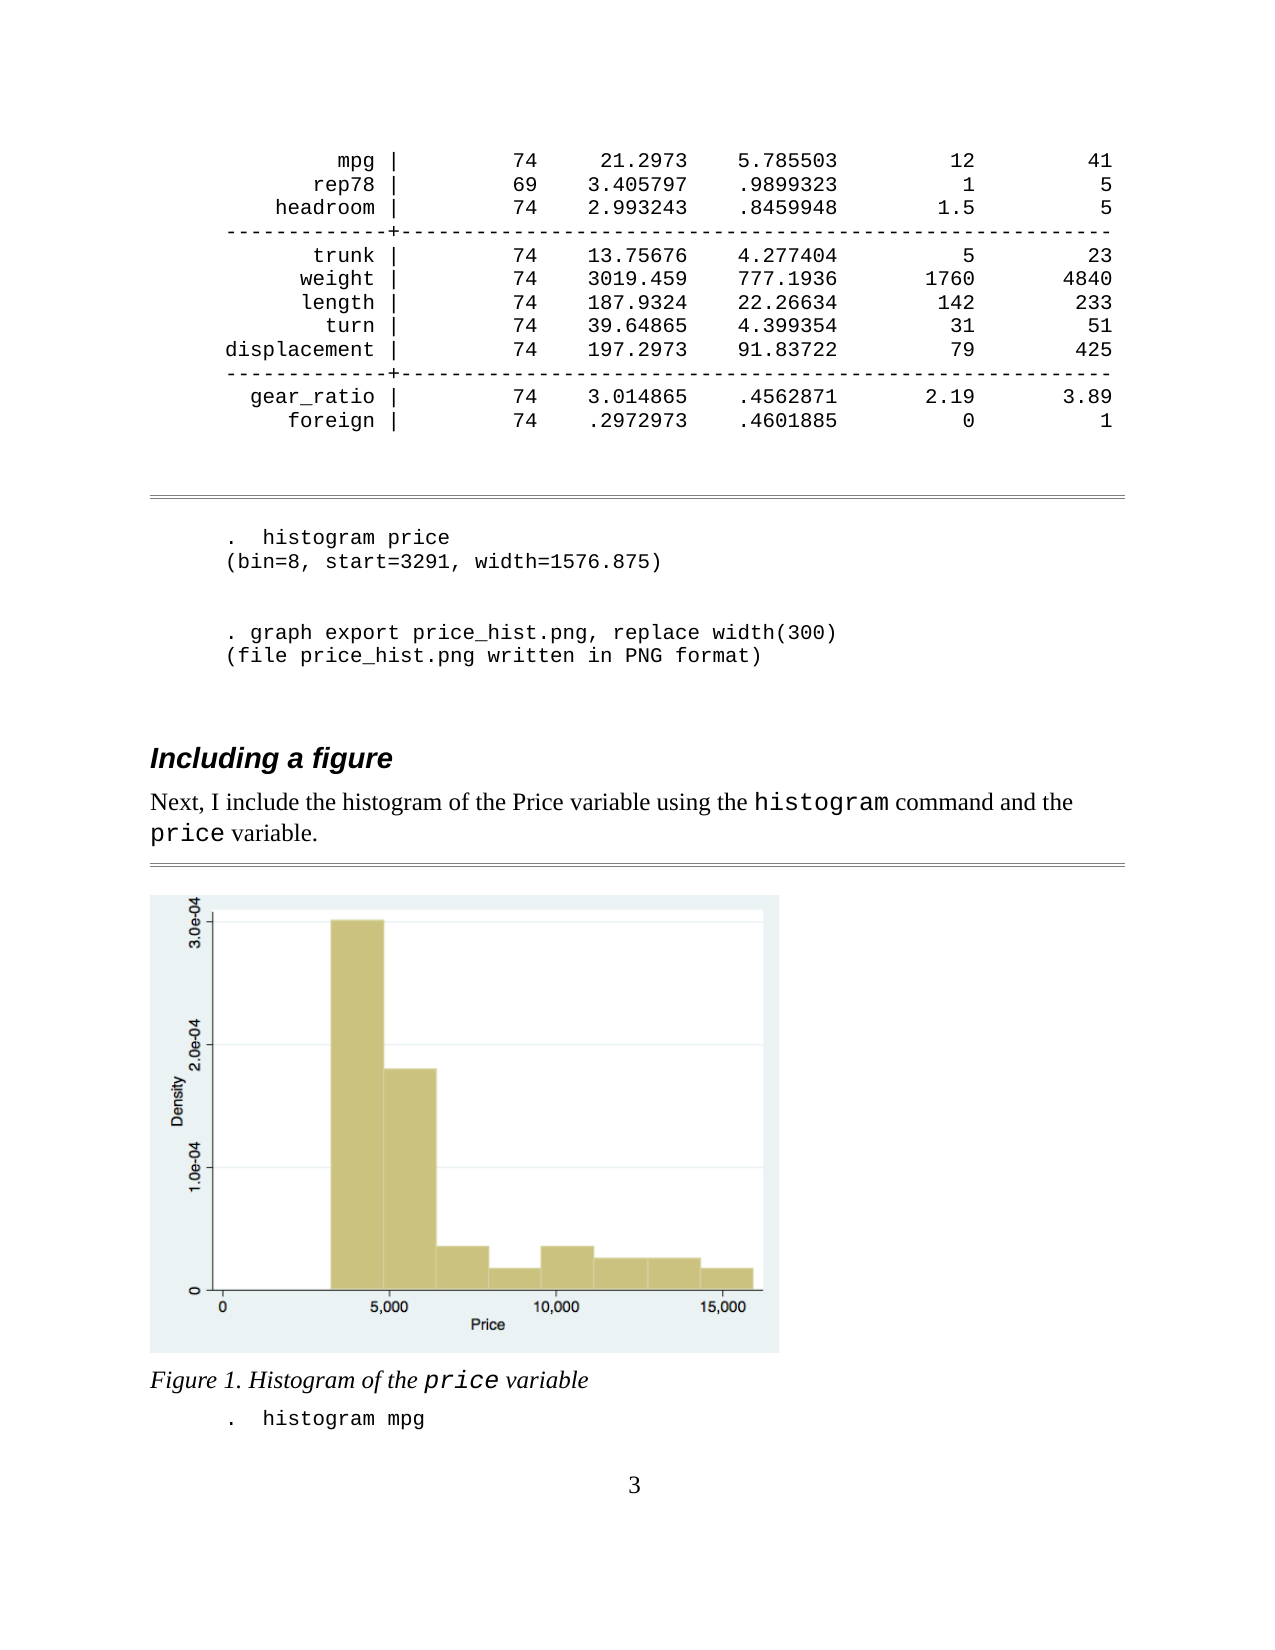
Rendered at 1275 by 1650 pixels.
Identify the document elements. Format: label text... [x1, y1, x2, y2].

text turn | 74 39.64865 4.399354 31 51 [150, 316, 1125, 339]
text Next, I include the histogram of the Price variable using the histogram command and the price variable. [150, 787, 1125, 849]
text . histogram price [150, 527, 1125, 551]
text -------------+--------------------------------------------------------- [150, 363, 1125, 386]
subtitle Including a figure [150, 741, 1125, 775]
text (bin=8, start=3291, width=1576.875) [150, 551, 1125, 574]
text weight | 74 3019.459 777.1936 1760 4840 [150, 268, 1125, 292]
text length | 74 187.9324 22.26634 142 233 [150, 292, 1125, 316]
text mpg | 74 21.2973 5.785503 12 41 [150, 150, 1125, 174]
text Figure 1. Histogram of the price variable [150, 1365, 1125, 1396]
text . graph export price_hist.png, replace width(300) [150, 622, 1125, 645]
text headroom | 74 2.993243 .8459948 1.5 5 [150, 197, 1125, 221]
text -------------+--------------------------------------------------------- [150, 221, 1125, 244]
text trunk | 74 13.75676 4.277404 5 23 [150, 244, 1125, 268]
text displacement | 74 197.2973 91.83722 79 425 [150, 339, 1125, 363]
picture [150, 895, 780, 1353]
text foreign | 74 .2972973 .4601885 0 1 [150, 410, 1125, 434]
text rep78 | 69 3.405797 .9899323 1 5 [150, 174, 1125, 197]
text . histogram mpg [150, 1408, 1125, 1432]
text gear_ratio | 74 3.014865 .4562871 2.19 3.89 [150, 386, 1125, 410]
text (file price_hist.png written in PNG format) [150, 645, 1125, 669]
